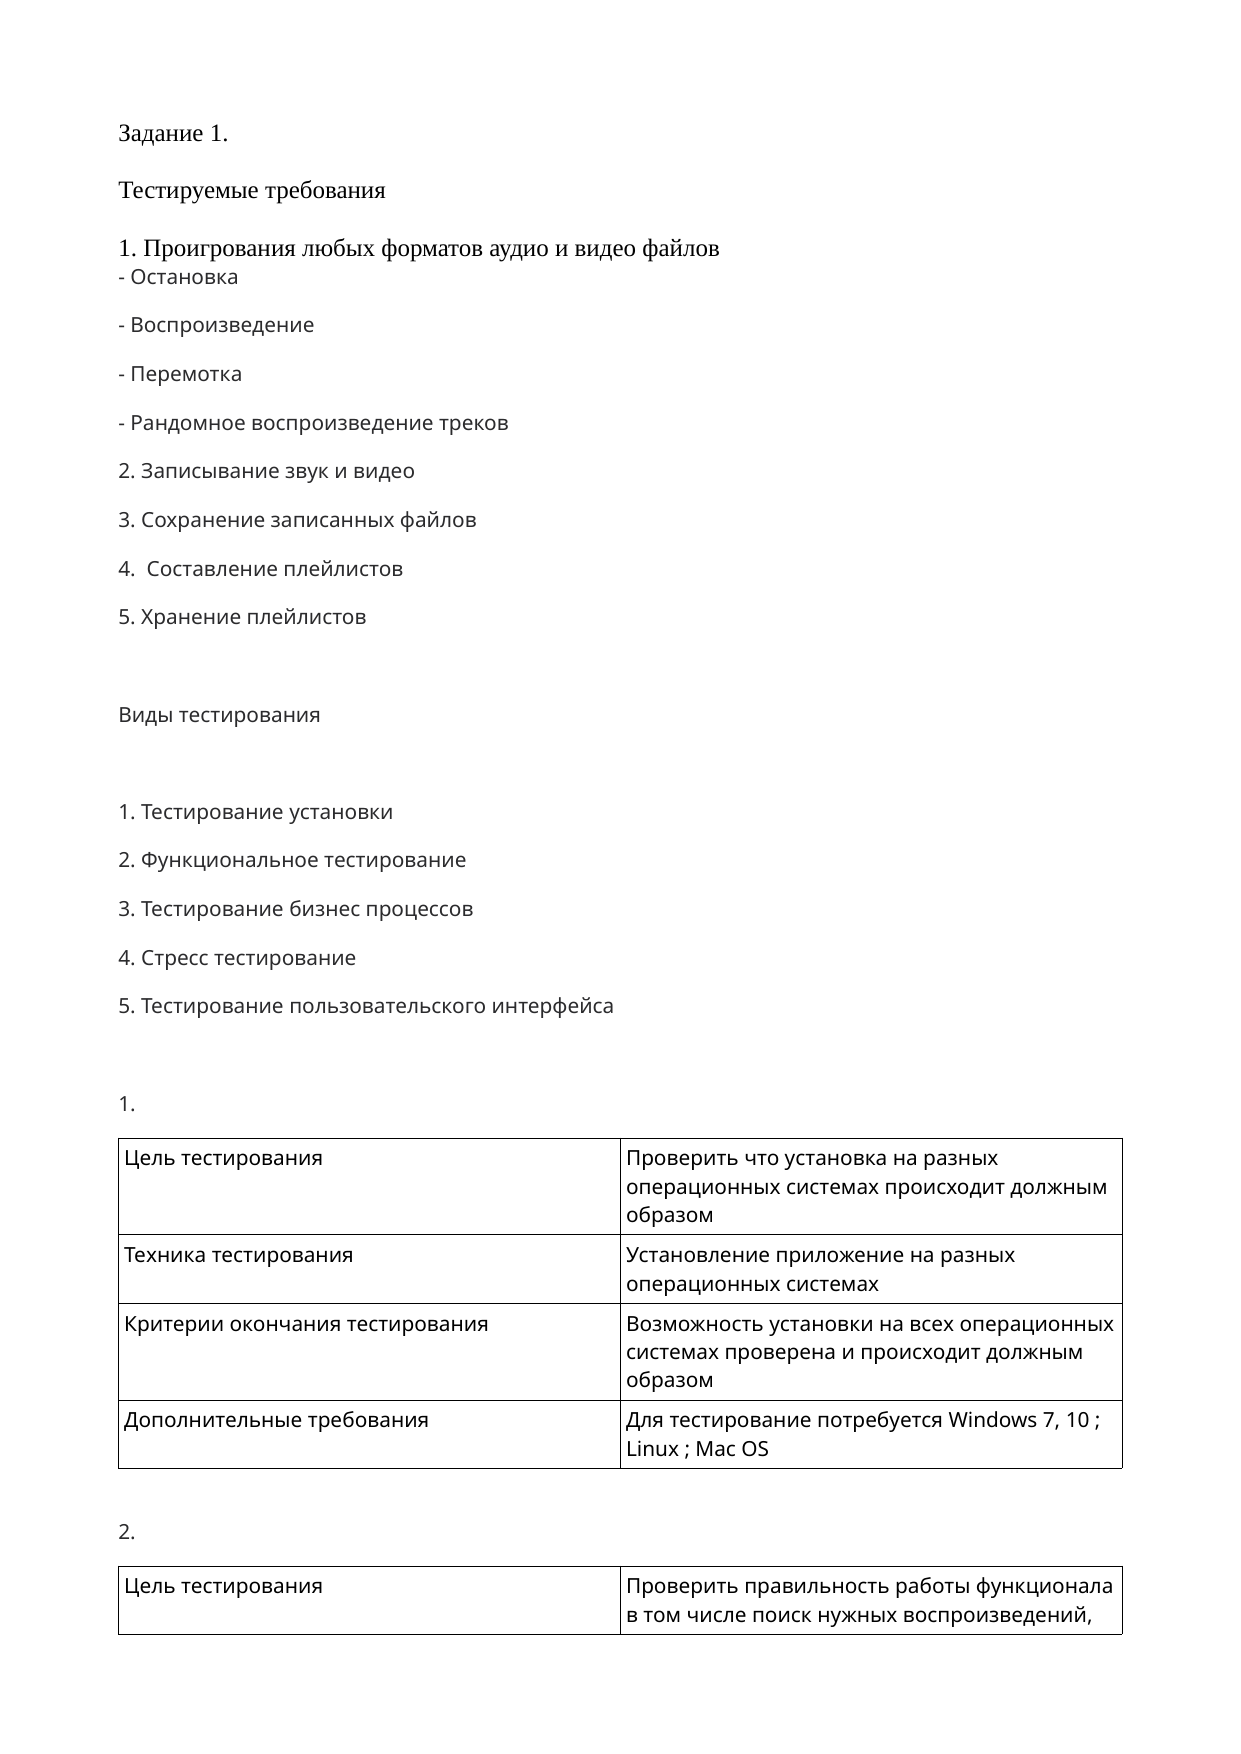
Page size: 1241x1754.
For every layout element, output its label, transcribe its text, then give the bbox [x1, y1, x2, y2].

text 2. Функциональное тестирование [118, 846, 1122, 874]
text 2. [118, 1517, 1122, 1545]
text Тестируемые требования [118, 176, 1122, 204]
table_cell Дополнительные требования [119, 1401, 620, 1468]
text - Остановка [118, 262, 1122, 290]
table_header Цель тестирования [119, 1139, 620, 1234]
text 4. Составление плейлистов [118, 554, 1122, 582]
table_cell Критерии окончания тестирования [119, 1304, 620, 1400]
text 2. Записывание звук и видео [118, 456, 1122, 485]
text Виды тестирования [118, 700, 1122, 728]
text Задание 1. [118, 118, 1122, 147]
text - Воспроизведение [118, 311, 1122, 339]
text 5. Тестирование пользовательского интерфейса [118, 992, 1122, 1020]
text 1. [118, 1089, 1122, 1117]
table_cell Возможность установки на всех операционных системах проверена и происходит должным образом [621, 1304, 1122, 1400]
text 5. Хранение плейлистов [118, 602, 1122, 631]
table_cell Установление приложение на разных операционных системах [621, 1235, 1122, 1303]
text 4. Стресс тестирование [118, 943, 1122, 971]
table_header Цель тестирования [119, 1567, 620, 1634]
text 1. Проигрования любых форматов аудио и видео файлов [118, 233, 1122, 262]
table_header Проверить правильность работы функционала в том числе поиск нужных воспроизведений, [621, 1567, 1122, 1634]
text 1. Тестирование установки [118, 797, 1122, 825]
text 3. Сохранение записанных файлов [118, 505, 1122, 533]
text 3. Тестирование бизнес процессов [118, 894, 1122, 923]
table_header Проверить что установка на разных операционных системах происходит должным образом [621, 1139, 1122, 1234]
text - Рандомное воспроизведение треков [118, 408, 1122, 436]
table_cell Техника тестирования [119, 1235, 620, 1303]
text - Перемотка [118, 359, 1122, 388]
table_cell Для тестирование потребуется Windows 7, 10 ; Linux ; Mac OS [621, 1401, 1122, 1468]
